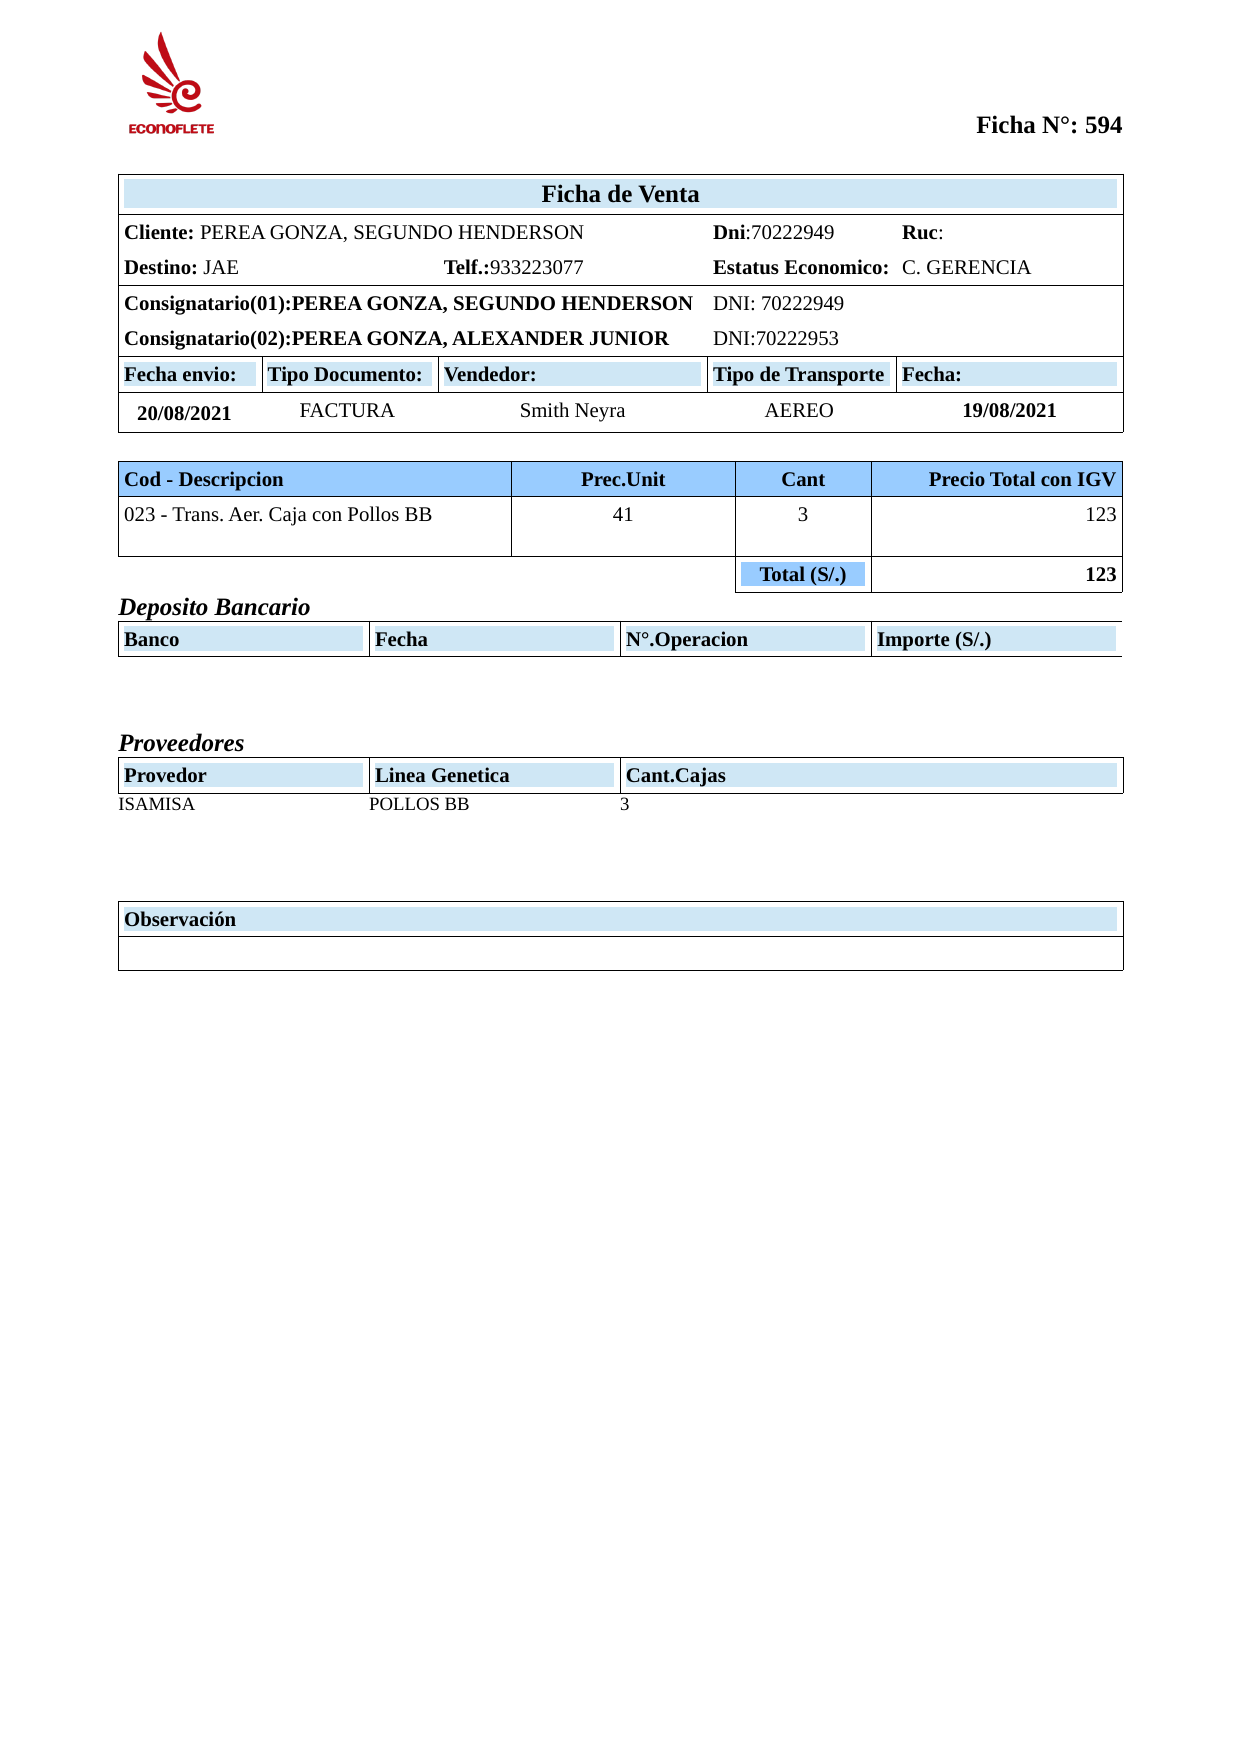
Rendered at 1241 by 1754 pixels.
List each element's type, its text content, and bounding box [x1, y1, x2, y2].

text Deposito Bancario [118, 592, 1122, 621]
table_cell [620, 657, 871, 680]
table_cell FACTURA [262, 393, 438, 432]
table_cell [871, 705, 1122, 728]
table_cell [118, 657, 369, 680]
table_cell [369, 815, 620, 836]
table_cell [118, 557, 511, 592]
table_cell [369, 836, 620, 858]
table_cell C. GERENCIA [896, 249, 1123, 285]
table_cell [620, 815, 1123, 836]
table_cell 41 [512, 497, 735, 556]
table_cell 19/08/2021 [896, 393, 1123, 432]
table_cell ISAMISA [118, 794, 369, 814]
picture [118, 31, 225, 134]
table_cell DNI:70222953 [707, 321, 1123, 356]
table_header Prec.Unit [512, 462, 735, 496]
table_cell 023 - Trans. Aer. Caja con Pollos BB [119, 497, 511, 556]
table_cell DNI: 70222949 [707, 286, 1123, 321]
table_header Importe (S/.) [872, 622, 1122, 656]
table_cell [119, 937, 1123, 969]
table_header Ficha de Venta [119, 175, 1123, 214]
table_cell 3 [620, 794, 1123, 814]
table_cell [620, 879, 1123, 901]
table_cell [871, 680, 1122, 704]
table_cell Tipo de Transporte [708, 357, 896, 392]
table_cell Cliente: PEREA GONZA, SEGUNDO HENDERSON [119, 215, 707, 249]
table_cell Smith Neyra [438, 393, 707, 432]
table_cell [369, 879, 620, 901]
table_cell Total (S/.) [736, 557, 871, 592]
table_cell Consignatario(02):PEREA GONZA, ALEXANDER JUNIOR [119, 321, 707, 356]
table_header Fecha [370, 622, 620, 656]
table_header Observación [119, 902, 1123, 936]
table_cell Dni:70222949 [707, 215, 896, 249]
table_cell [118, 815, 369, 836]
table_cell [369, 657, 620, 680]
table_header Precio Total con IGV [872, 462, 1122, 496]
table_cell Consignatario(01):PEREA GONZA, SEGUNDO HENDERSON [119, 286, 707, 321]
table_cell Destino: JAE [119, 249, 438, 285]
table_cell Fecha: [897, 357, 1123, 392]
table_cell [511, 557, 735, 592]
table_cell 123 [872, 557, 1122, 592]
table_cell [118, 680, 369, 704]
table_cell POLLOS BB [369, 794, 620, 814]
table_cell 123 [872, 497, 1122, 556]
table_cell Ruc: [896, 215, 1123, 249]
table_cell [118, 836, 369, 858]
table_cell [118, 705, 369, 728]
table_header N°.Operacion [621, 622, 871, 656]
table_cell [620, 836, 1123, 858]
table_cell Tipo Documento: [263, 357, 438, 392]
table_cell [871, 657, 1122, 680]
table_header Cod - Descripcion [119, 462, 511, 496]
table_cell Estatus Economico: [707, 249, 896, 285]
text Proveedores [118, 728, 1122, 757]
table_cell 20/08/2021 [119, 393, 262, 432]
table_cell [620, 858, 1123, 879]
table_cell [118, 879, 369, 901]
table_cell [369, 680, 620, 704]
table_cell [620, 705, 871, 728]
table_header Cant.Cajas [621, 758, 1123, 793]
table_header Linea Genetica [370, 758, 620, 793]
table_cell Vendedor: [439, 357, 707, 392]
table_header Banco [119, 622, 369, 656]
table_cell [118, 858, 369, 879]
table_cell [369, 858, 620, 879]
table_cell [620, 680, 871, 704]
table_header Provedor [119, 758, 369, 793]
table_header Cant [736, 462, 871, 496]
table_cell Fecha envio: [119, 357, 262, 392]
table_cell 3 [736, 497, 871, 556]
table_cell [369, 705, 620, 728]
table_cell Telf.:933223077 [438, 249, 707, 285]
table_cell AEREO [707, 393, 896, 432]
